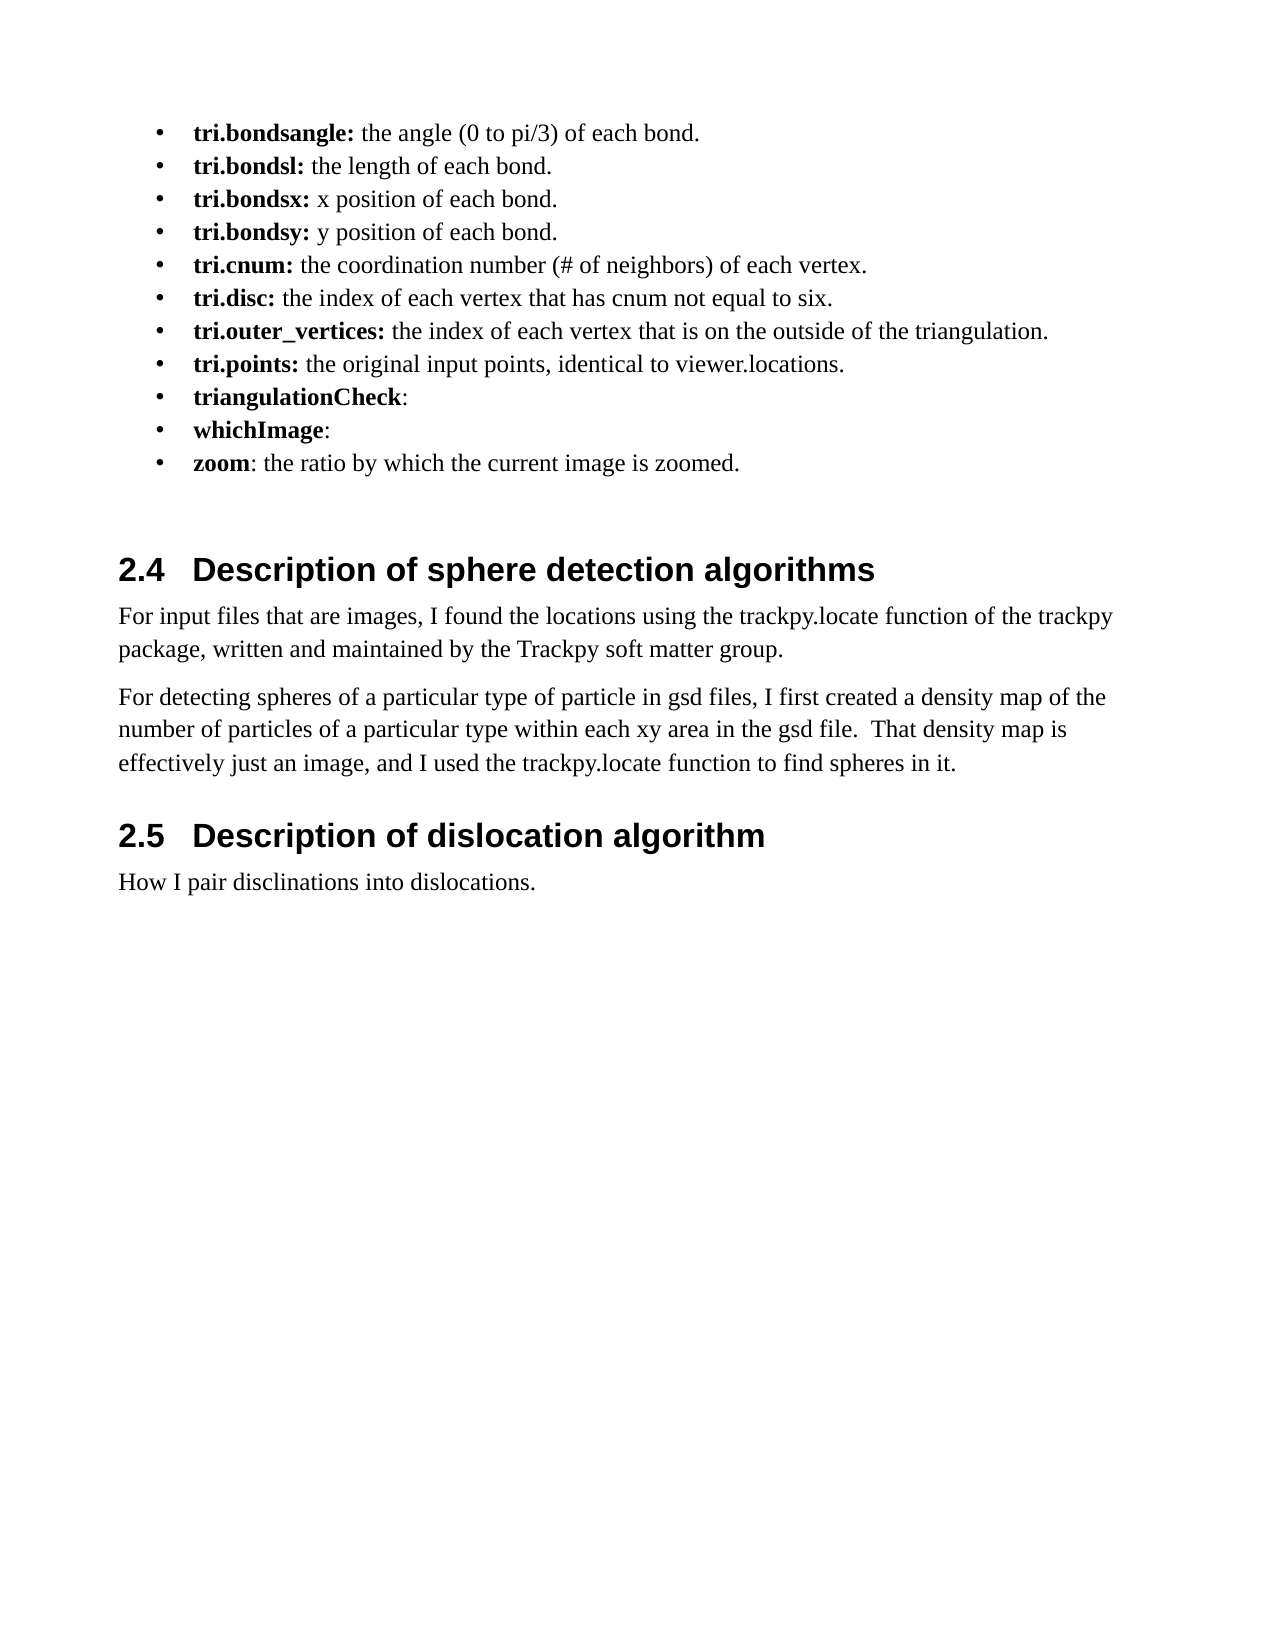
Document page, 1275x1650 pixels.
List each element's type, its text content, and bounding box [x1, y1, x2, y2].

list tri.bondsy: y position of each bond. [156, 217, 1157, 246]
subtitle Description of sphere detection algorithms [118, 550, 1157, 588]
list tri.bondsangle: the angle (0 to pi/3) of each bond. [156, 118, 1157, 147]
list tri.bondsx: x position of each bond. [156, 184, 1157, 213]
list tri.disc: the index of each vertex that has cnum not equal to six. [156, 283, 1157, 312]
list zoom: the ratio by which the current image is zoomed. [156, 448, 1157, 477]
list triangulationCheck: [156, 382, 1157, 411]
subtitle Description of dislocation algorithm [118, 816, 1157, 855]
text For detecting spheres of a particular type of particle in gsd files, I first created a density map of the number of particles of a particular type within each xy area in the gsd file. That density map is effectively just an image, and I used the trackpy.locate function to find spheres in it. [118, 682, 1157, 776]
text For input files that are images, I found the locations using the trackpy.locate function of the trackpy package, written and maintained by the Trackpy soft matter group. [118, 601, 1157, 663]
text How I pair disclinations into dislocations. [118, 867, 1157, 896]
list tri.bondsl: the length of each bond. [156, 151, 1157, 180]
list whichImage: [156, 415, 1157, 444]
list tri.cnum: the coordination number (# of neighbors) of each vertex. [156, 250, 1157, 279]
list tri.points: the original input points, identical to viewer.locations. [156, 349, 1157, 378]
list tri.outer_vertices: the index of each vertex that is on the outside of the triangulation. [156, 316, 1157, 345]
